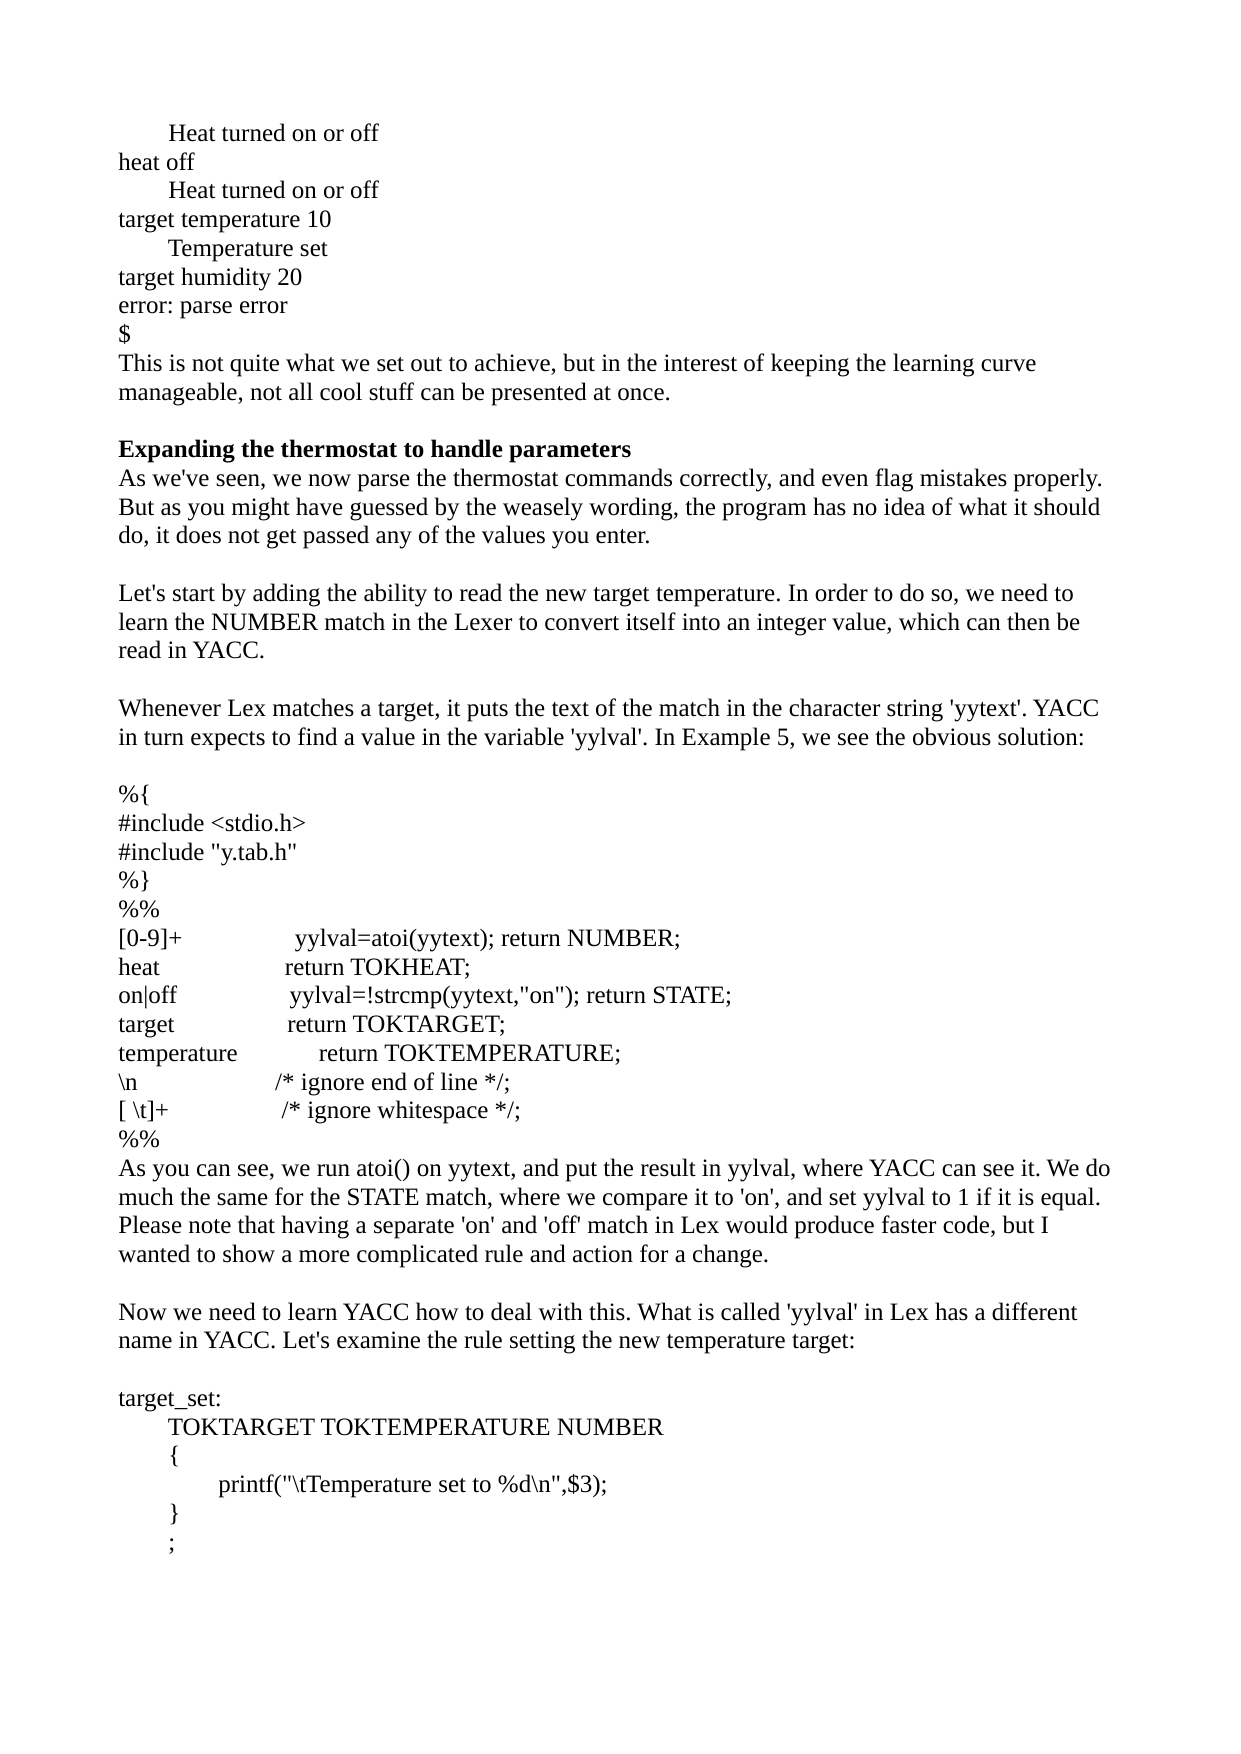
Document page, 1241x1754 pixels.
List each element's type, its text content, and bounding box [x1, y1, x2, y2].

text $ [118, 319, 1122, 348]
text Let's start by adding the ability to read the new target temperature. In order to do so, we need to learn the NUMBER match in the Lexer to convert itself into an integer value, which can then be read in YACC. [118, 578, 1122, 664]
text [ \t]+ /* ignore whitespace */; [118, 1096, 1122, 1124]
text target_set: [118, 1383, 1122, 1412]
text { [118, 1441, 1122, 1469]
text Now we need to learn YACC how to deal with this. What is called 'yylval' in Lex has a different name in YACC. Let's examine the rule setting the new temperature target: [118, 1297, 1122, 1354]
text %} [118, 866, 1122, 894]
text printf("\tTemperature set to %d\n",$3); [118, 1469, 1122, 1498]
text Expanding the thermostat to handle parameters [118, 434, 1122, 463]
text temperature return TOKTEMPERATURE; [118, 1038, 1122, 1067]
text target return TOKTARGET; [118, 1009, 1122, 1038]
text %% [118, 1124, 1122, 1153]
text TOKTARGET TOKTEMPERATURE NUMBER [118, 1412, 1122, 1441]
text target humidity 20 [118, 262, 1122, 291]
text #include <stdio.h> [118, 808, 1122, 837]
text Temperature set [118, 233, 1122, 262]
text } [118, 1498, 1122, 1527]
text Heat turned on or off [118, 118, 1122, 147]
text As we've seen, we now parse the thermostat commands correctly, and even flag mistakes properly. But as you might have guessed by the weasely wording, the program has no idea of what it should do, it does not get passed any of the values you enter. [118, 463, 1122, 549]
text ; [118, 1527, 1122, 1556]
text heat off [118, 147, 1122, 176]
text #include "y.tab.h" [118, 837, 1122, 866]
text [0-9]+ yylval=atoi(yytext); return NUMBER; [118, 923, 1122, 952]
text target temperature 10 [118, 204, 1122, 233]
text on|off yylval=!strcmp(yytext,"on"); return STATE; [118, 981, 1122, 1009]
text Heat turned on or off [118, 176, 1122, 204]
text %{ [118, 779, 1122, 808]
text error: parse error [118, 291, 1122, 319]
text %% [118, 894, 1122, 923]
text This is not quite what we set out to achieve, but in the interest of keeping the learning curve manageable, not all cool stuff can be presented at once. [118, 348, 1122, 406]
text heat return TOKHEAT; [118, 952, 1122, 981]
text \n /* ignore end of line */; [118, 1067, 1122, 1096]
text Whenever Lex matches a target, it puts the text of the match in the character string 'yytext'. YACC in turn expects to find a value in the variable 'yylval'. In Example 5, we see the obvious solution: [118, 693, 1122, 751]
text As you can see, we run atoi() on yytext, and put the result in yylval, where YACC can see it. We do much the same for the STATE match, where we compare it to 'on', and set yylval to 1 if it is equal. Please note that having a separate 'on' and 'off' match in Lex would produce faster code, but I wanted to show a more complicated rule and action for a change. [118, 1153, 1122, 1268]
